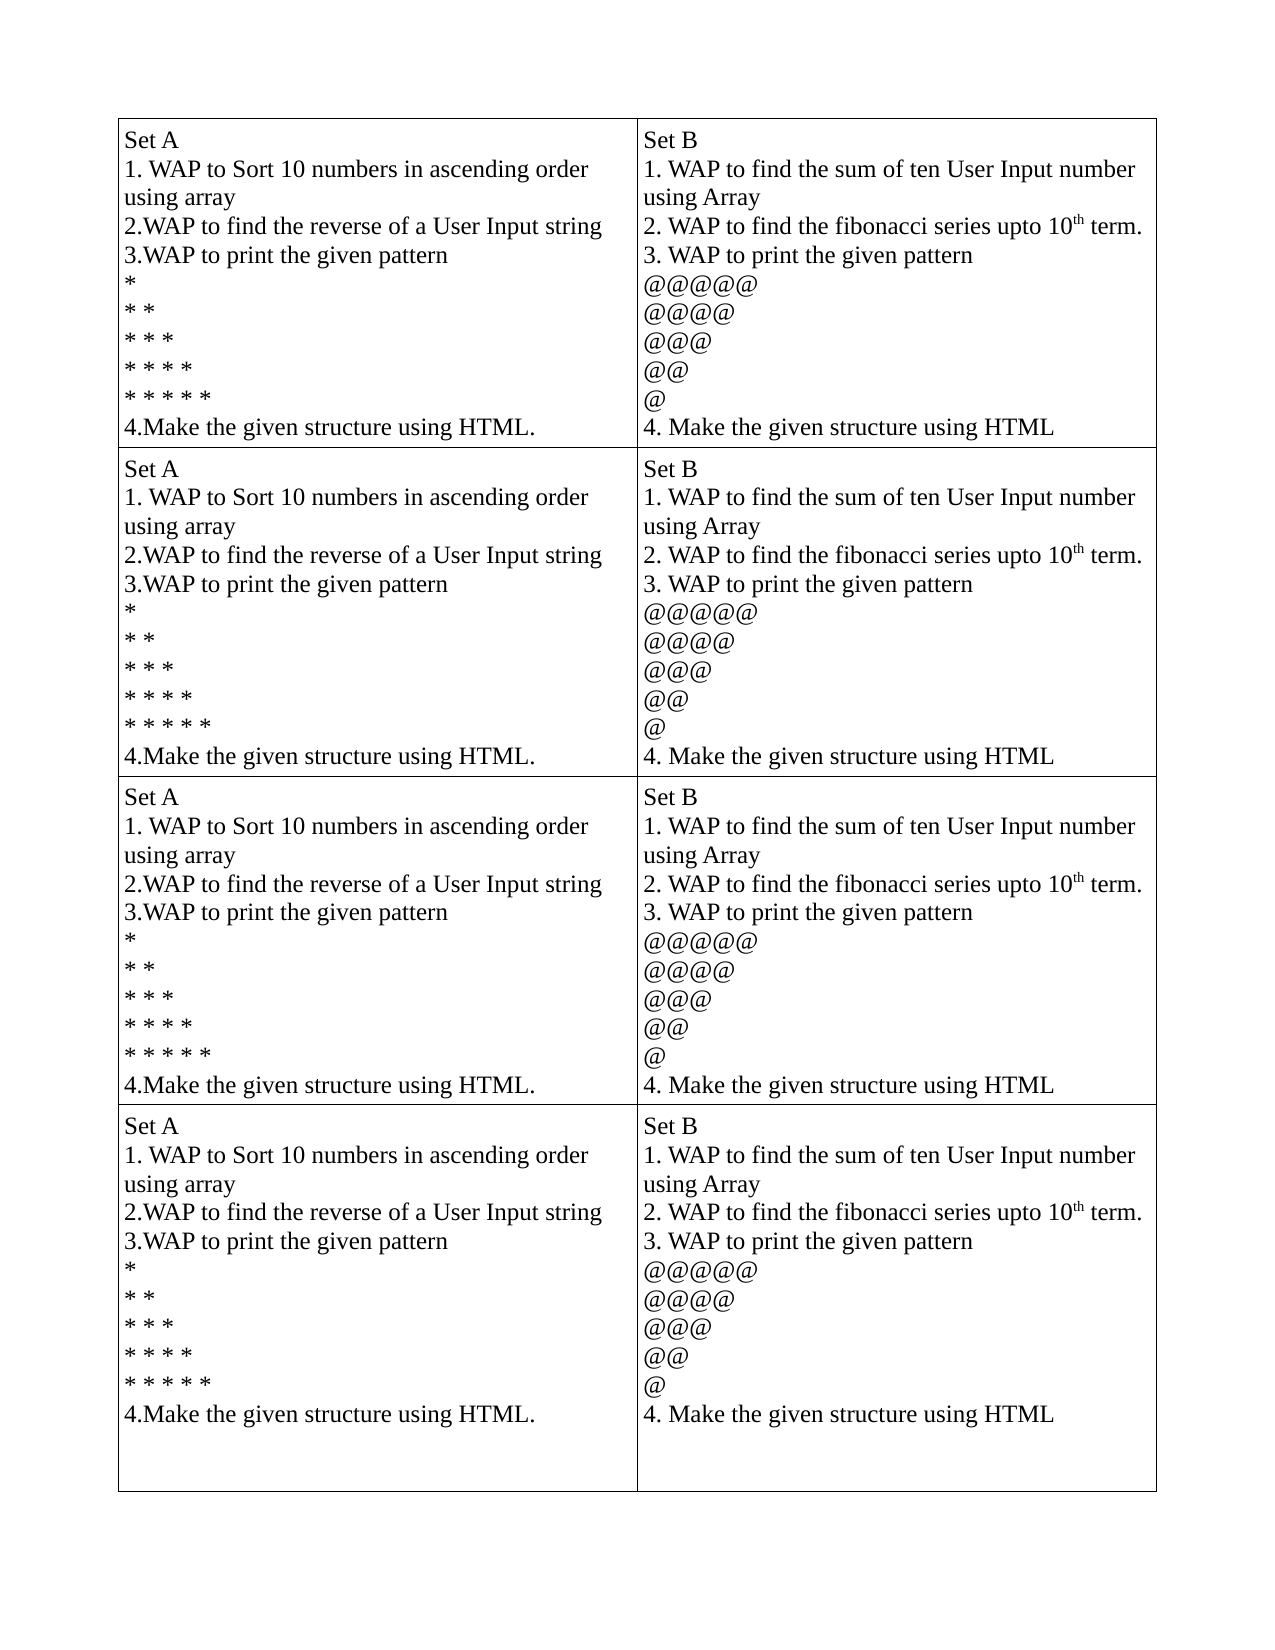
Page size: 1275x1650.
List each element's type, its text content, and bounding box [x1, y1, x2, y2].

table_cell Set B 1. WAP to find the sum of ten User Input number using Array 2. WAP to find the fibonacci series upto 10th term. 3. WAP to print the given pattern @@@@@ @@@@ @@@ @@ @ 4. Make the given structure using HTML [638, 119, 1156, 447]
table_cell Set B 1. WAP to find the sum of ten User Input number using Array 2. WAP to find the fibonacci series upto 10th term. 3. WAP to print the given pattern @@@@@ @@@@ @@@ @@ @ 4. Make the given structure using HTML [638, 1105, 1156, 1491]
table_cell Set A 1. WAP to Sort 10 numbers in ascending order using array 2.WAP to find the reverse of a User Input string 3.WAP to print the given pattern * * * * * * * * * * * * * * * 4.Make the given structure using HTML. [119, 119, 637, 447]
table_cell Set A 1. WAP to Sort 10 numbers in ascending order using array 2.WAP to find the reverse of a User Input string 3.WAP to print the given pattern * * * * * * * * * * * * * * * 4.Make the given structure using HTML. [119, 448, 637, 776]
table_cell Set B 1. WAP to find the sum of ten User Input number using Array 2. WAP to find the fibonacci series upto 10th term. 3. WAP to print the given pattern @@@@@ @@@@ @@@ @@ @ 4. Make the given structure using HTML [638, 777, 1156, 1104]
table_cell Set A 1. WAP to Sort 10 numbers in ascending order using array 2.WAP to find the reverse of a User Input string 3.WAP to print the given pattern * * * * * * * * * * * * * * * 4.Make the given structure using HTML. [119, 1105, 637, 1491]
table_cell Set A 1. WAP to Sort 10 numbers in ascending order using array 2.WAP to find the reverse of a User Input string 3.WAP to print the given pattern * * * * * * * * * * * * * * * 4.Make the given structure using HTML. [119, 777, 637, 1104]
table_cell Set B 1. WAP to find the sum of ten User Input number using Array 2. WAP to find the fibonacci series upto 10th term. 3. WAP to print the given pattern @@@@@ @@@@ @@@ @@ @ 4. Make the given structure using HTML [638, 448, 1156, 776]
